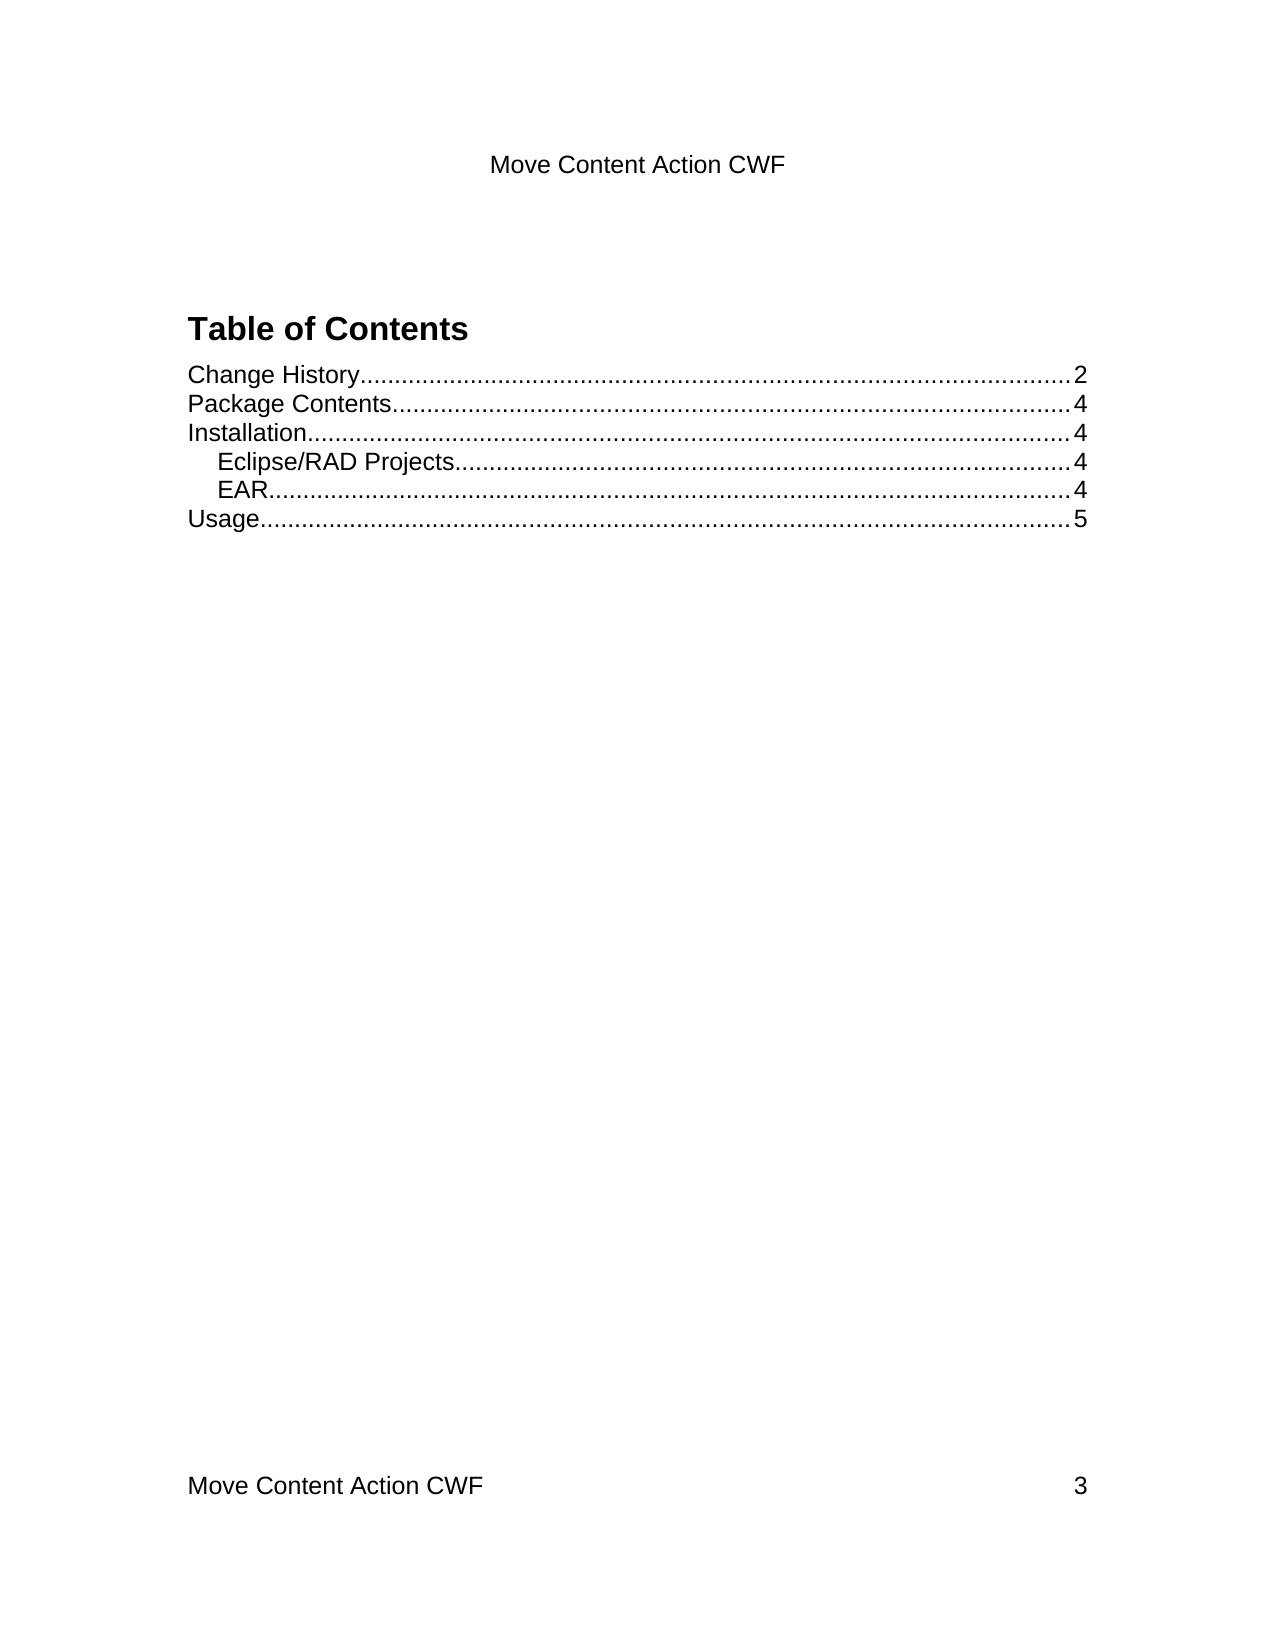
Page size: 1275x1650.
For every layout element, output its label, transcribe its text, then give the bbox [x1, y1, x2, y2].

text EAR 4 [217, 475, 1087, 504]
subtitle Table of Contents [187, 309, 1087, 348]
text Package Contents 4 [187, 389, 1087, 418]
text Eclipse/RAD Projects 4 [217, 447, 1087, 475]
text Installation 4 [187, 418, 1087, 447]
text Usage 5 [187, 504, 1087, 533]
text Change History 2 [187, 360, 1087, 389]
